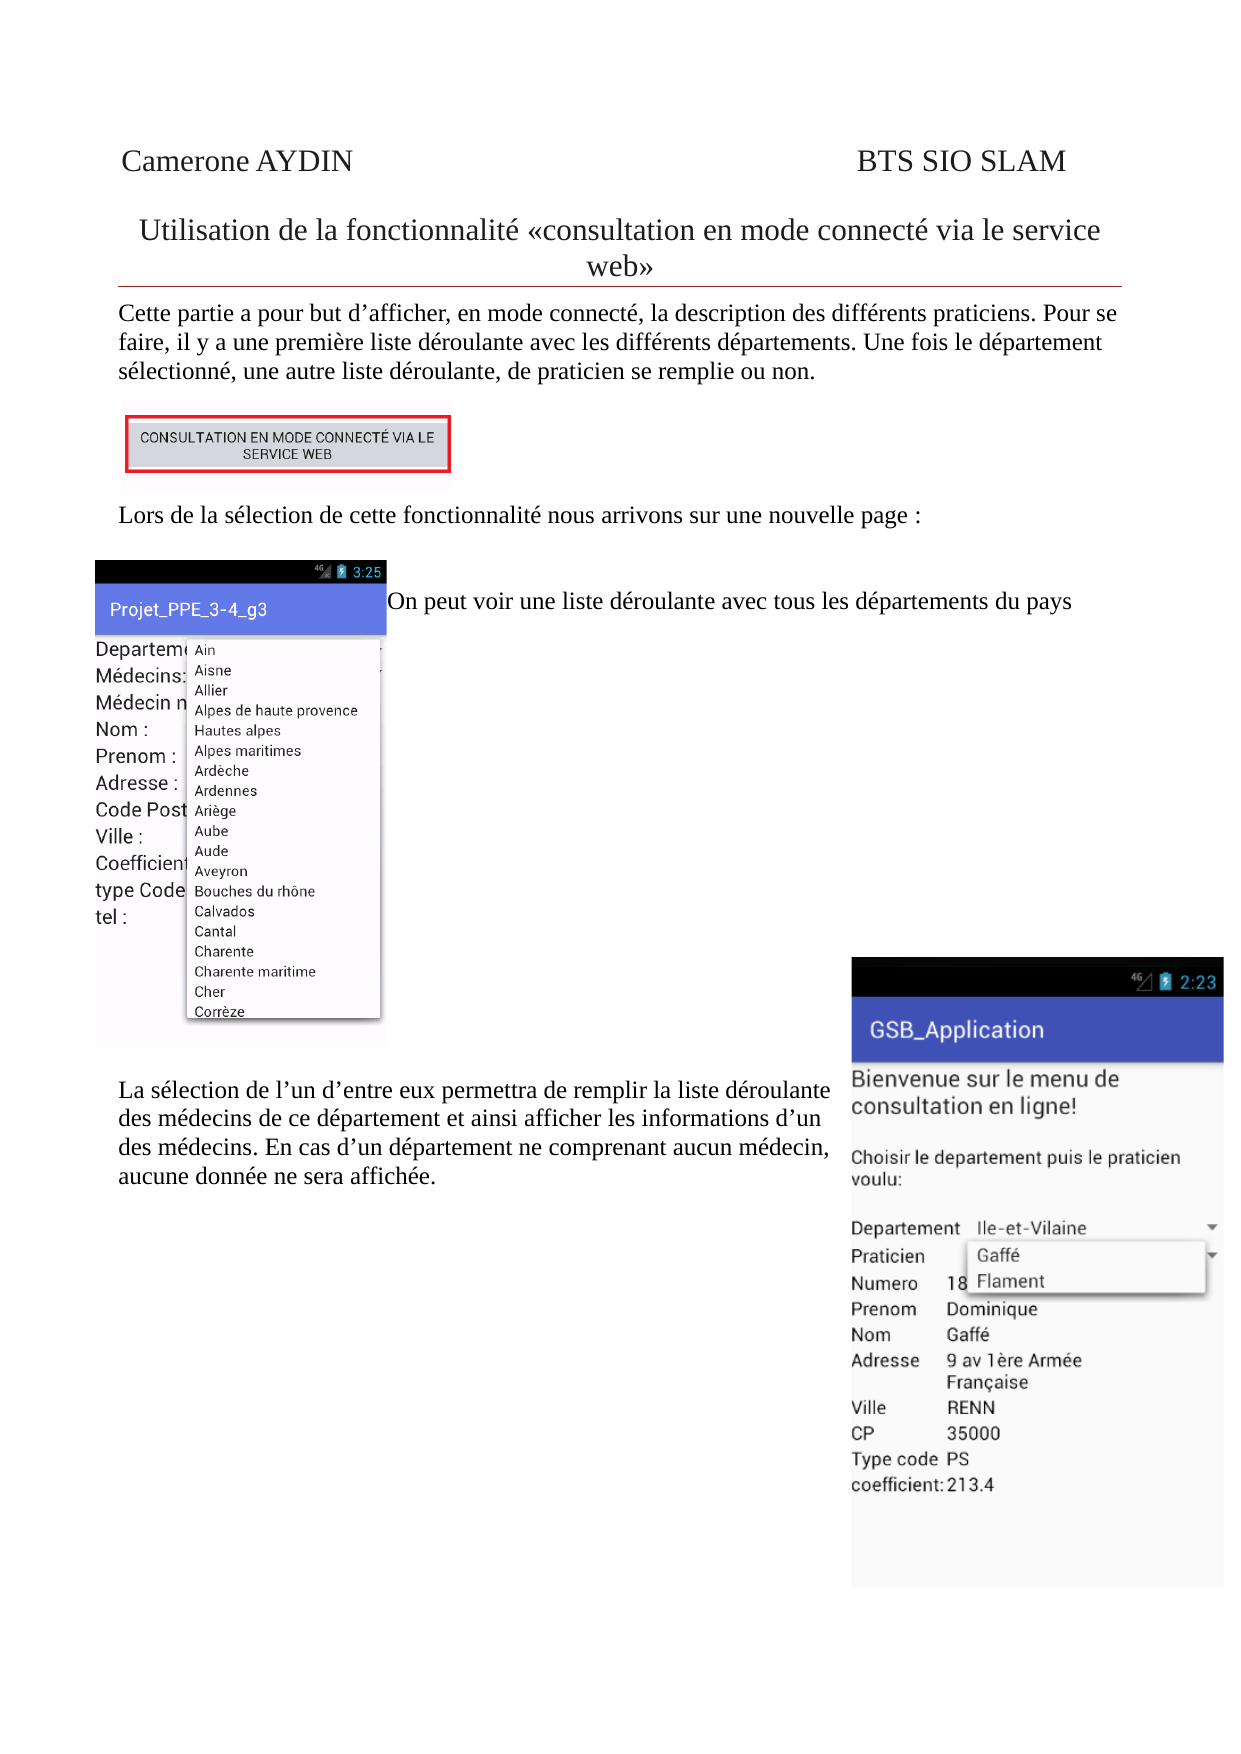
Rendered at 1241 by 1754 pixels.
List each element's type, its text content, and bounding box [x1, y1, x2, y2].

text La sélection de l’un d’entre eux permettra de remplir la liste déroulante des médecins de ce département et ainsi afficher les informations d’un des médecins. En cas d’un département ne comprenant aucun médecin, aucune donnée ne sera affichée. [118, 1075, 851, 1190]
text Cette partie a pour but d’afficher, en mode connecté, la description des différents praticiens. Pour se faire, il y a une première liste déroulante avec les différents départements. Une fois le département sélectionné, une autre liste déroulante, de praticien se remplie ou non. [118, 298, 1122, 385]
subtitle Utilisation de la fonctionnalité «consultation en mode connecté via le service web» [118, 208, 1122, 286]
text Lors de la sélection de cette fonctionnalité nous arrivons sur une nouvelle page : [118, 500, 1122, 528]
text On peut voir une liste déroulante avec tous les départements du pays [387, 586, 1122, 615]
picture [95, 560, 387, 1047]
picture [851, 957, 1224, 1588]
subtitle Camerone AYDIN BTS SIO SLAM [118, 139, 1122, 178]
picture [122, 401, 452, 491]
